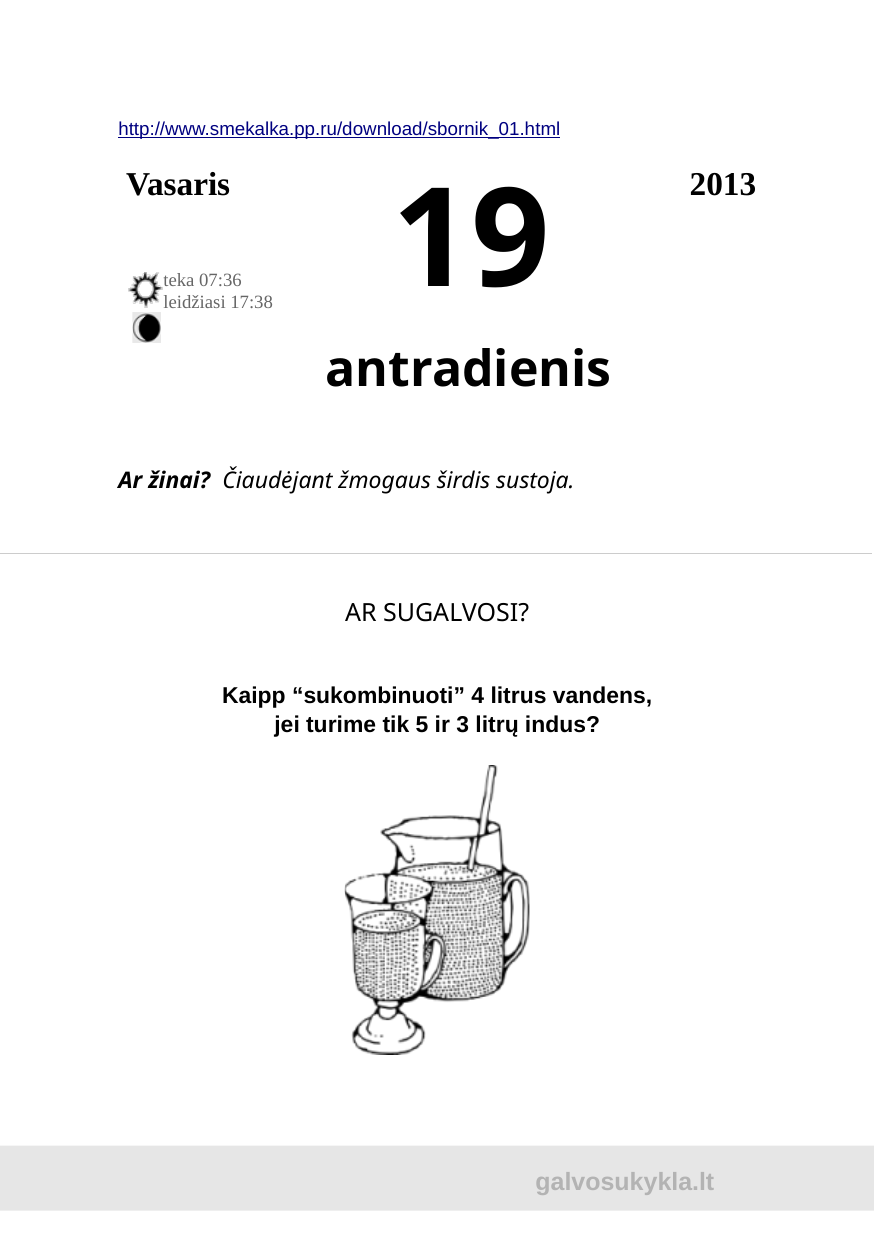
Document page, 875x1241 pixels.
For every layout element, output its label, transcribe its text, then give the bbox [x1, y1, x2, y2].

text Ar žinai? Čiaudėjant žmogaus širdis sustoja. [118, 463, 756, 495]
text AR SUGALVOSI? [118, 594, 756, 628]
text Kaipp “sukombinuoti” 4 litrus vandens, jei turime tik 5 ir 3 litrų indus? [118, 677, 756, 737]
text http://www.smekalka.pp.ru/download/sbornik_01.html [118, 118, 756, 140]
table_header 2013 [638, 140, 756, 401]
table_header Vasaris teka 07:36 leidžiasi 17:38 [118, 140, 298, 401]
table_header 19 antradienis [299, 140, 638, 401]
picture [344, 765, 530, 1055]
